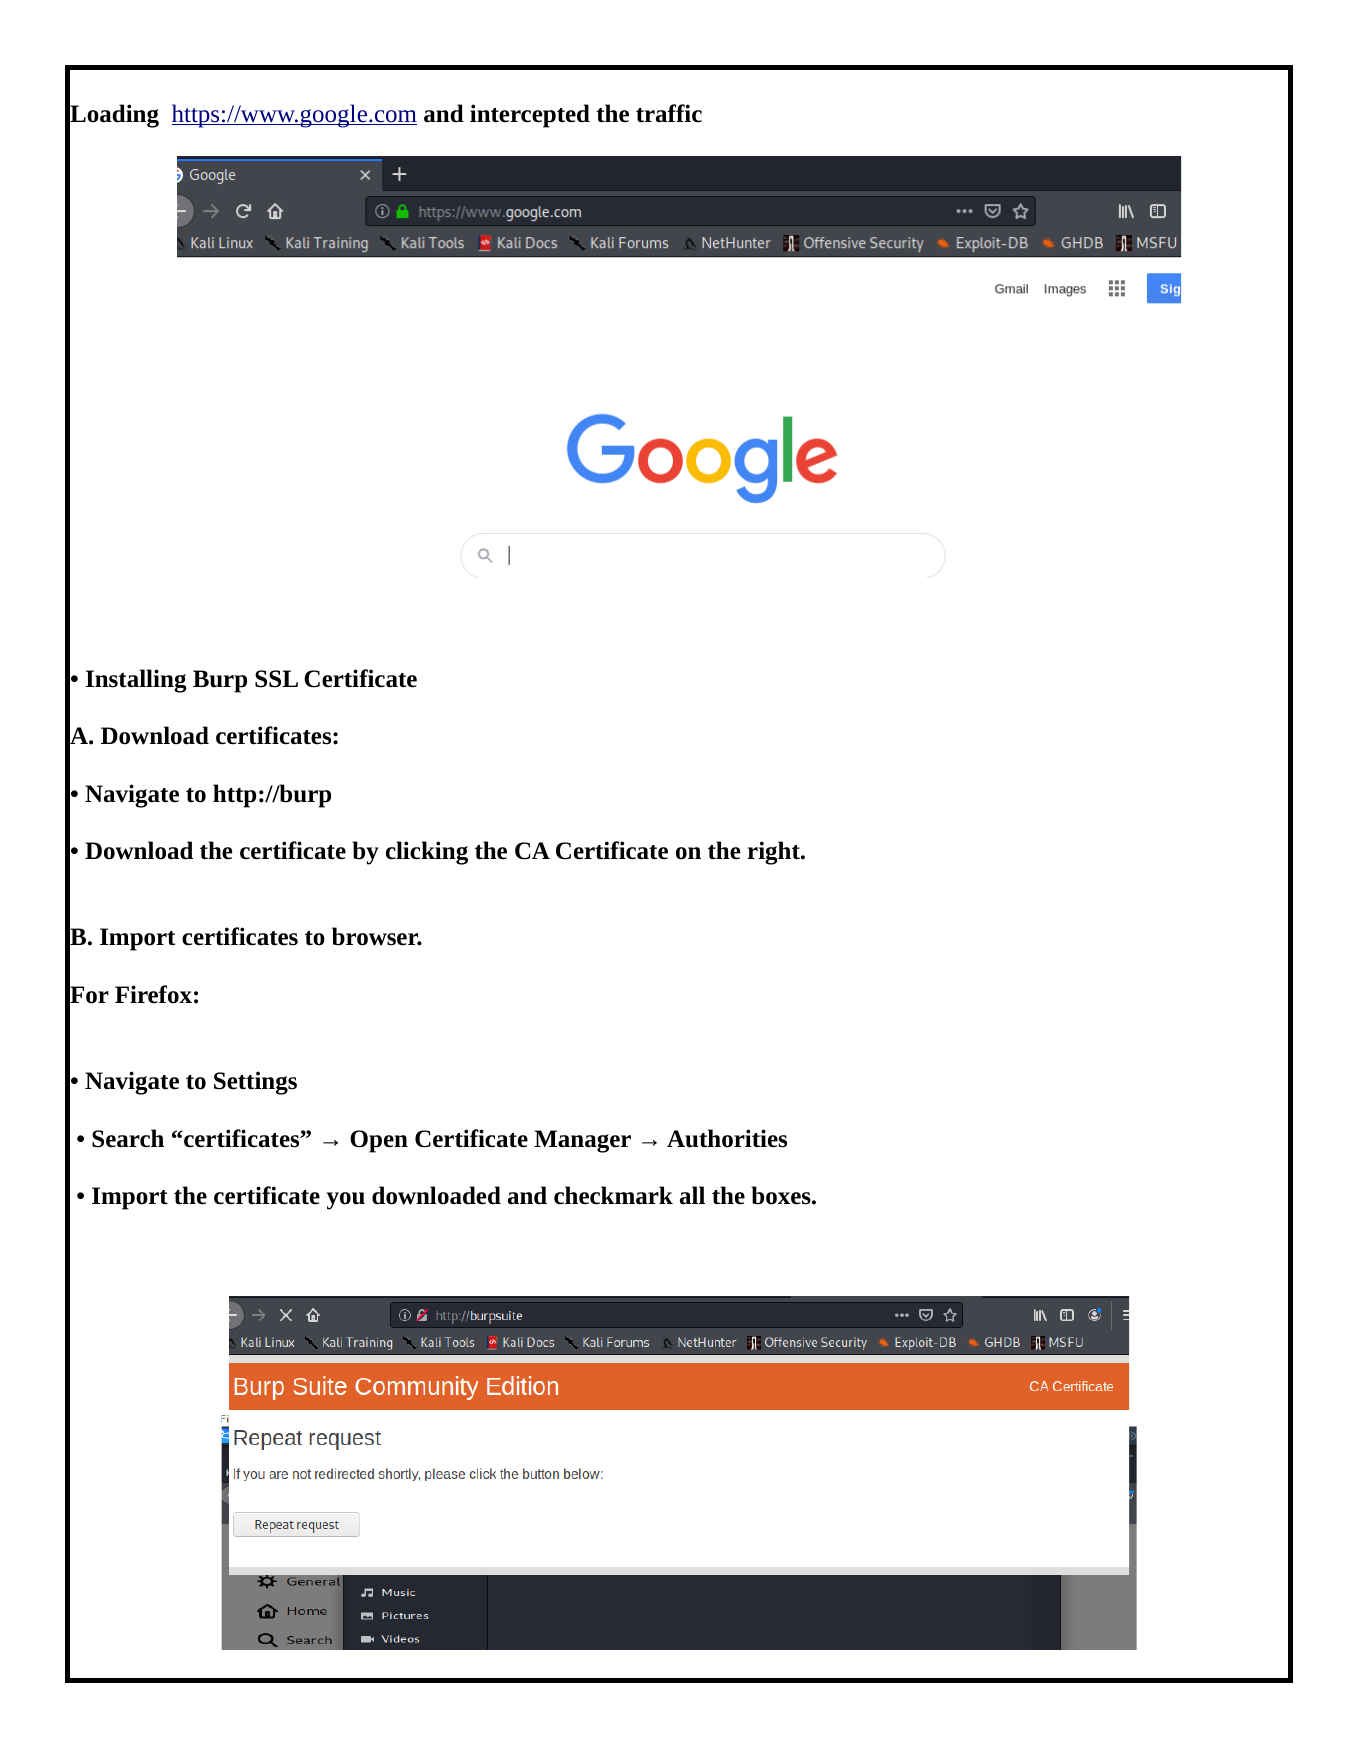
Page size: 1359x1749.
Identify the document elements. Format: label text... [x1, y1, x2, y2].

text A. Download certificates: [70, 721, 1288, 750]
text • Search “certificates” → Open Certificate Manager → Authorities [70, 1124, 1288, 1152]
picture [177, 156, 1182, 578]
text • Navigate to Settings [70, 1066, 1288, 1095]
text • Installing Burp SSL Certificate [70, 664, 1288, 692]
text B. Import certificates to browser. [70, 922, 1288, 951]
picture [221, 1296, 1137, 1650]
text • Navigate to http://burp [70, 779, 1288, 807]
text Loading https://www.google.com and intercepted the traffic [70, 99, 1288, 127]
text For Firefox: [70, 980, 1288, 1009]
text • Download the certificate by clicking the CA Certificate on the right. [70, 836, 1288, 865]
text • Import the certificate you downloaded and checkmark all the boxes. [70, 1181, 1288, 1210]
